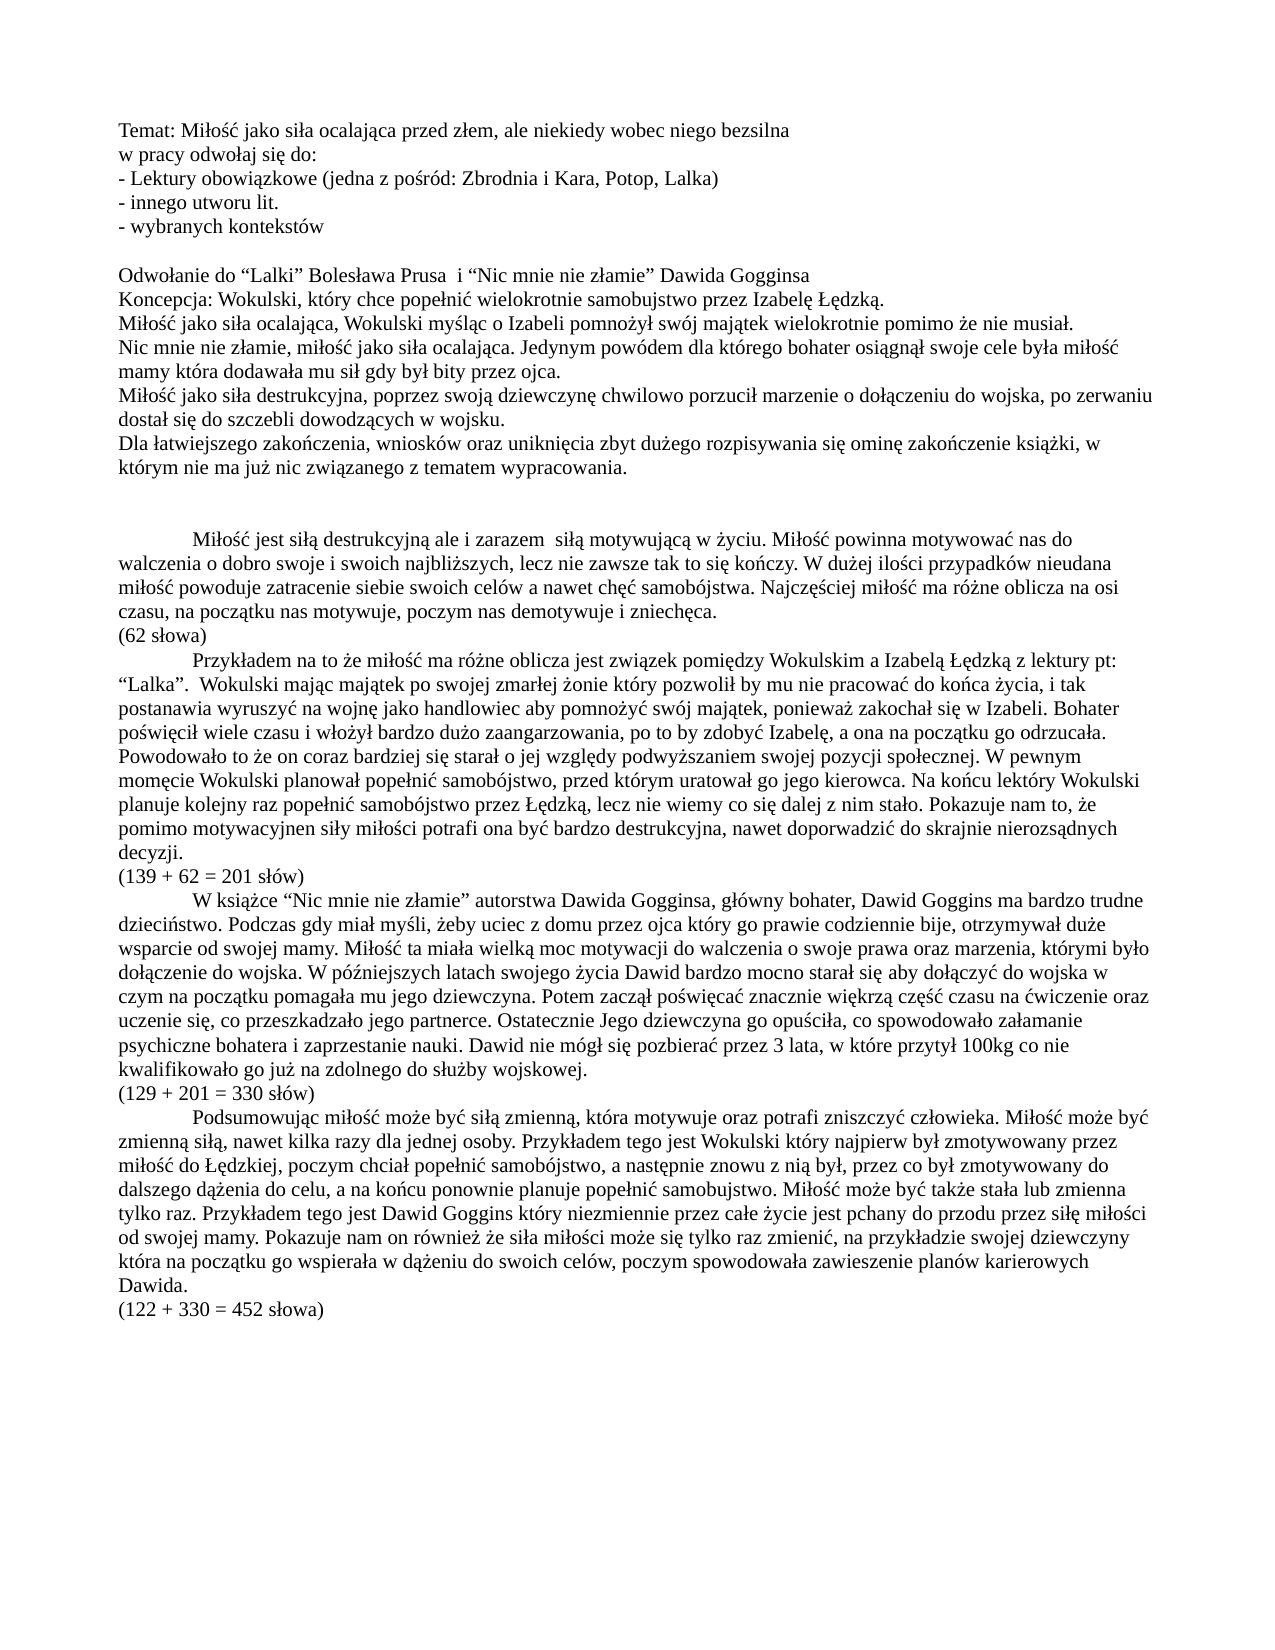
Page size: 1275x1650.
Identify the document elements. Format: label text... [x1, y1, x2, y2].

text Miłość jest siłą destrukcyjną ale i zarazem siłą motywującą w życiu. Miłość powinna motywować nas do walczenia o dobro swoje i swoich najbliższych, lecz nie zawsze tak to się kończy. W dużej ilości przypadków nieudana miłość powoduje zatracenie siebie swoich celów a nawet chęć samobójstwa. Najczęściej miłość ma różne oblicza na osi czasu, na początku nas motywuje, poczym nas demotywuje i zniechęca. [118, 527, 1157, 623]
text - Lektury obowiązkowe (jedna z pośród: Zbrodnia i Kara, Potop, Lalka) [118, 166, 1157, 190]
text (122 + 330 = 452 słowa) [118, 1297, 1157, 1321]
text - wybranych kontekstów [118, 214, 1157, 238]
text Nic mnie nie złamie, miłość jako siła ocalająca. Jedynym powódem dla którego bohater osiągnął swoje cele była miłość mamy która dodawała mu sił gdy był bity przez ojca. [118, 335, 1157, 383]
text - innego utworu lit. [118, 190, 1157, 214]
text Dla łatwiejszego zakończenia, wniosków oraz uniknięcia zbyt dużego rozpisywania się ominę zakończenie książki, w którym nie ma już nic związanego z tematem wypracowania. [118, 431, 1157, 479]
text (62 słowa) [118, 623, 1157, 647]
text Temat: Miłość jako siła ocalająca przed złem, ale niekiedy wobec niego bezsilna [118, 118, 1157, 142]
text w pracy odwołaj się do: [118, 142, 1157, 166]
text Miłość jako siła destrukcyjna, poprzez swoją dziewczynę chwilowo porzucił marzenie o dołączeniu do wojska, po zerwaniu dostał się do szczebli dowodzących w wojsku. [118, 383, 1157, 431]
text Podsumowując miłość może być siłą zmienną, która motywuje oraz potrafi zniszczyć człowieka. Miłość może być zmienną siłą, nawet kilka razy dla jednej osoby. Przykładem tego jest Wokulski który najpierw był zmotywowany przez miłość do Łędzkiej, poczym chciał popełnić samobójstwo, a następnie znowu z nią był, przez co był zmotywowany do dalszego dążenia do celu, a na końcu ponownie planuje popełnić samobujstwo. Miłość może być także stała lub zmienna tylko raz. Przykładem tego jest Dawid Goggins który niezmiennie przez całe życie jest pchany do przodu przez siłę miłości od swojej mamy. Pokazuje nam on również że siła miłości może się tylko raz zmienić, na przykładzie swojej dziewczyny która na początku go wspierała w dążeniu do swoich celów, poczym spowodowała zawieszenie planów karierowych Dawida. [118, 1105, 1157, 1297]
text Przykładem na to że miłość ma różne oblicza jest związek pomiędzy Wokulskim a Izabelą Łędzką z lektury pt: “Lalka”. Wokulski mając majątek po swojej zmarłej żonie który pozwolił by mu nie pracować do końca życia, i tak postanawia wyruszyć na wojnę jako handlowiec aby pomnożyć swój majątek, ponieważ zakochał się w Izabeli. Bohater poświęcił wiele czasu i włożył bardzo dużo zaangarzowania, po to by zdobyć Izabelę, a ona na początku go odrzucała. Powodowało to że on coraz bardziej się starał o jej względy podwyższaniem swojej pozycji społecznej. W pewnym momęcie Wokulski planował popełnić samobójstwo, przed którym uratował go jego kierowca. Na końcu lektóry Wokulski planuje kolejny raz popełnić samobójstwo przez Łędzką, lecz nie wiemy co się dalej z nim stało. Pokazuje nam to, że pomimo motywacyjnen siły miłości potrafi ona być bardzo destrukcyjna, nawet doporwadzić do skrajnie nierozsądnych decyzji. [118, 647, 1157, 864]
text W książce “Nic mnie nie złamie” autorstwa Dawida Gogginsa, główny bohater, Dawid Goggins ma bardzo trudne dzieciństwo. Podczas gdy miał myśli, żeby uciec z domu przez ojca który go prawie codziennie bije, otrzymywał duże wsparcie od swojej mamy. Miłość ta miała wielką moc motywacji do walczenia o swoje prawa oraz marzenia, którymi było dołączenie do wojska. W późniejszych latach swojego życia Dawid bardzo mocno starał się aby dołączyć do wojska w czym na początku pomagała mu jego dziewczyna. Potem zaczął poświęcać znacznie więkrzą część czasu na ćwiczenie oraz uczenie się, co przeszkadzało jego partnerce. Ostatecznie Jego dziewczyna go opuściła, co spowodowało załamanie psychiczne bohatera i zaprzestanie nauki. Dawid nie mógł się pozbierać przez 3 lata, w które przytył 100kg co nie kwalifikowało go już na zdolnego do służby wojskowej. [118, 888, 1157, 1081]
text (139 + 62 = 201 słów) [118, 864, 1157, 888]
text (129 + 201 = 330 słów) [118, 1081, 1157, 1105]
text Odwołanie do “Lalki” Bolesława Prusa i “Nic mnie nie złamie” Dawida Gogginsa [118, 262, 1157, 287]
text Koncepcja: Wokulski, który chce popełnić wielokrotnie samobujstwo przez Izabelę Łędzką. [118, 287, 1157, 311]
text Miłość jako siła ocalająca, Wokulski myśląc o Izabeli pomnożył swój majątek wielokrotnie pomimo że nie musiał. [118, 311, 1157, 335]
